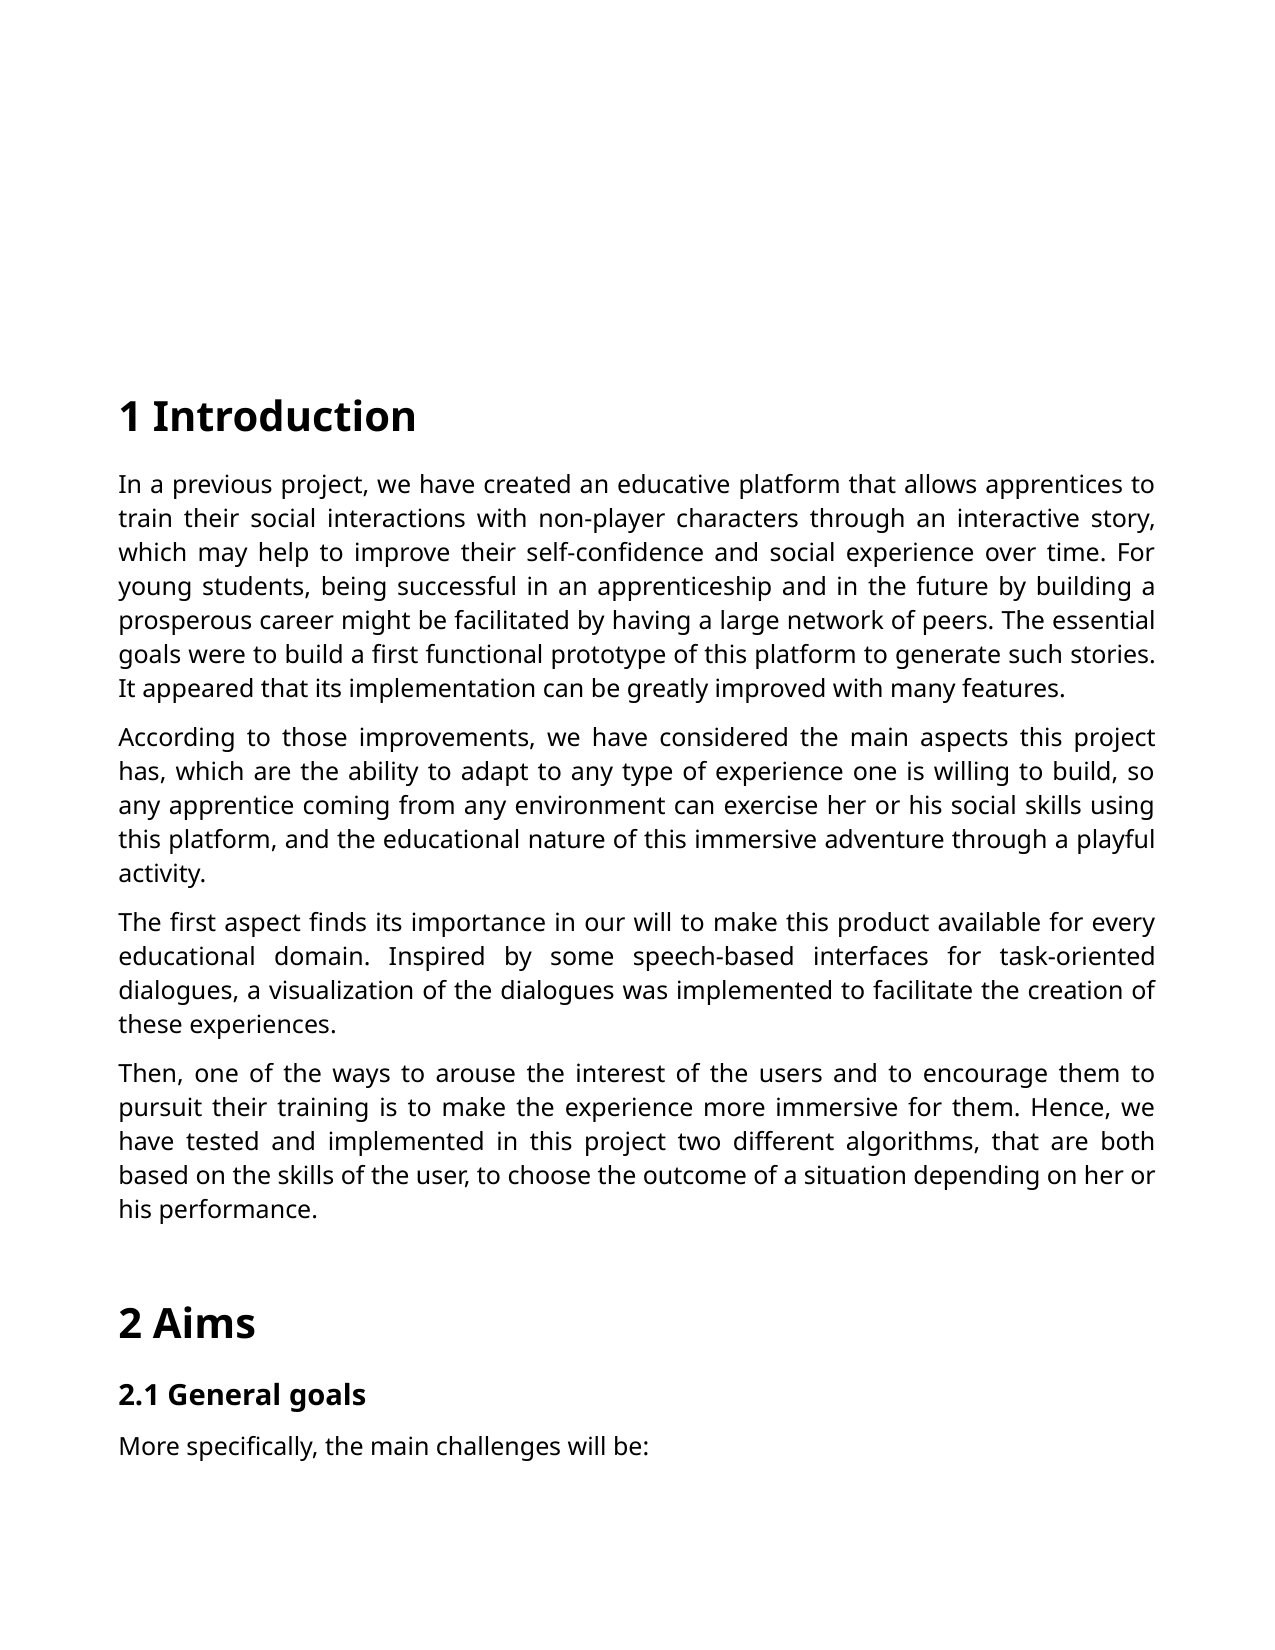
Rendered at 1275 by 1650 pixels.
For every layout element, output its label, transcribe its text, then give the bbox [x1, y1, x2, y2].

text 2 Aims [118, 1294, 1157, 1351]
text Then, one of the ways to arouse the interest of the users and to encourage them to pursuit their training is to make the experience more immersive for them. Hence, we have tested and implemented in this project two different algorithms, that are both based on the skills of the user, to choose the outcome of a situation depending on her or his performance. [118, 1055, 1157, 1226]
text The first aspect finds its importance in our will to make this product available for every educational domain. Inspired by some speech-based interfaces for task-oriented dialogues, a visualization of the dialogues was implemented to facilitate the creation of these experiences. [118, 904, 1157, 1041]
text In a previous project, we have created an educative platform that allows apprentices to train their social interactions with non-player characters through an interactive story, which may help to improve their self-confidence and social experience over time. For young students, being successful in an apprenticeship and in the future by building a prosperous career might be facilitated by having a large network of peers. The essential goals were to build a first functional prototype of this platform to generate such stories. It appeared that its implementation can be greatly improved with many features. [118, 467, 1157, 705]
text 1 Introduction [118, 387, 1157, 444]
text 2.1 General goals [118, 1374, 1157, 1413]
text More specifically, the main challenges will be: [118, 1428, 1157, 1462]
text According to those improvements, we have considered the main aspects this project has, which are the ability to adapt to any type of experience one is willing to build, so any apprentice coming from any environment can exercise her or his social skills using this platform, and the educational nature of this immersive adventure through a playful activity. [118, 720, 1157, 890]
